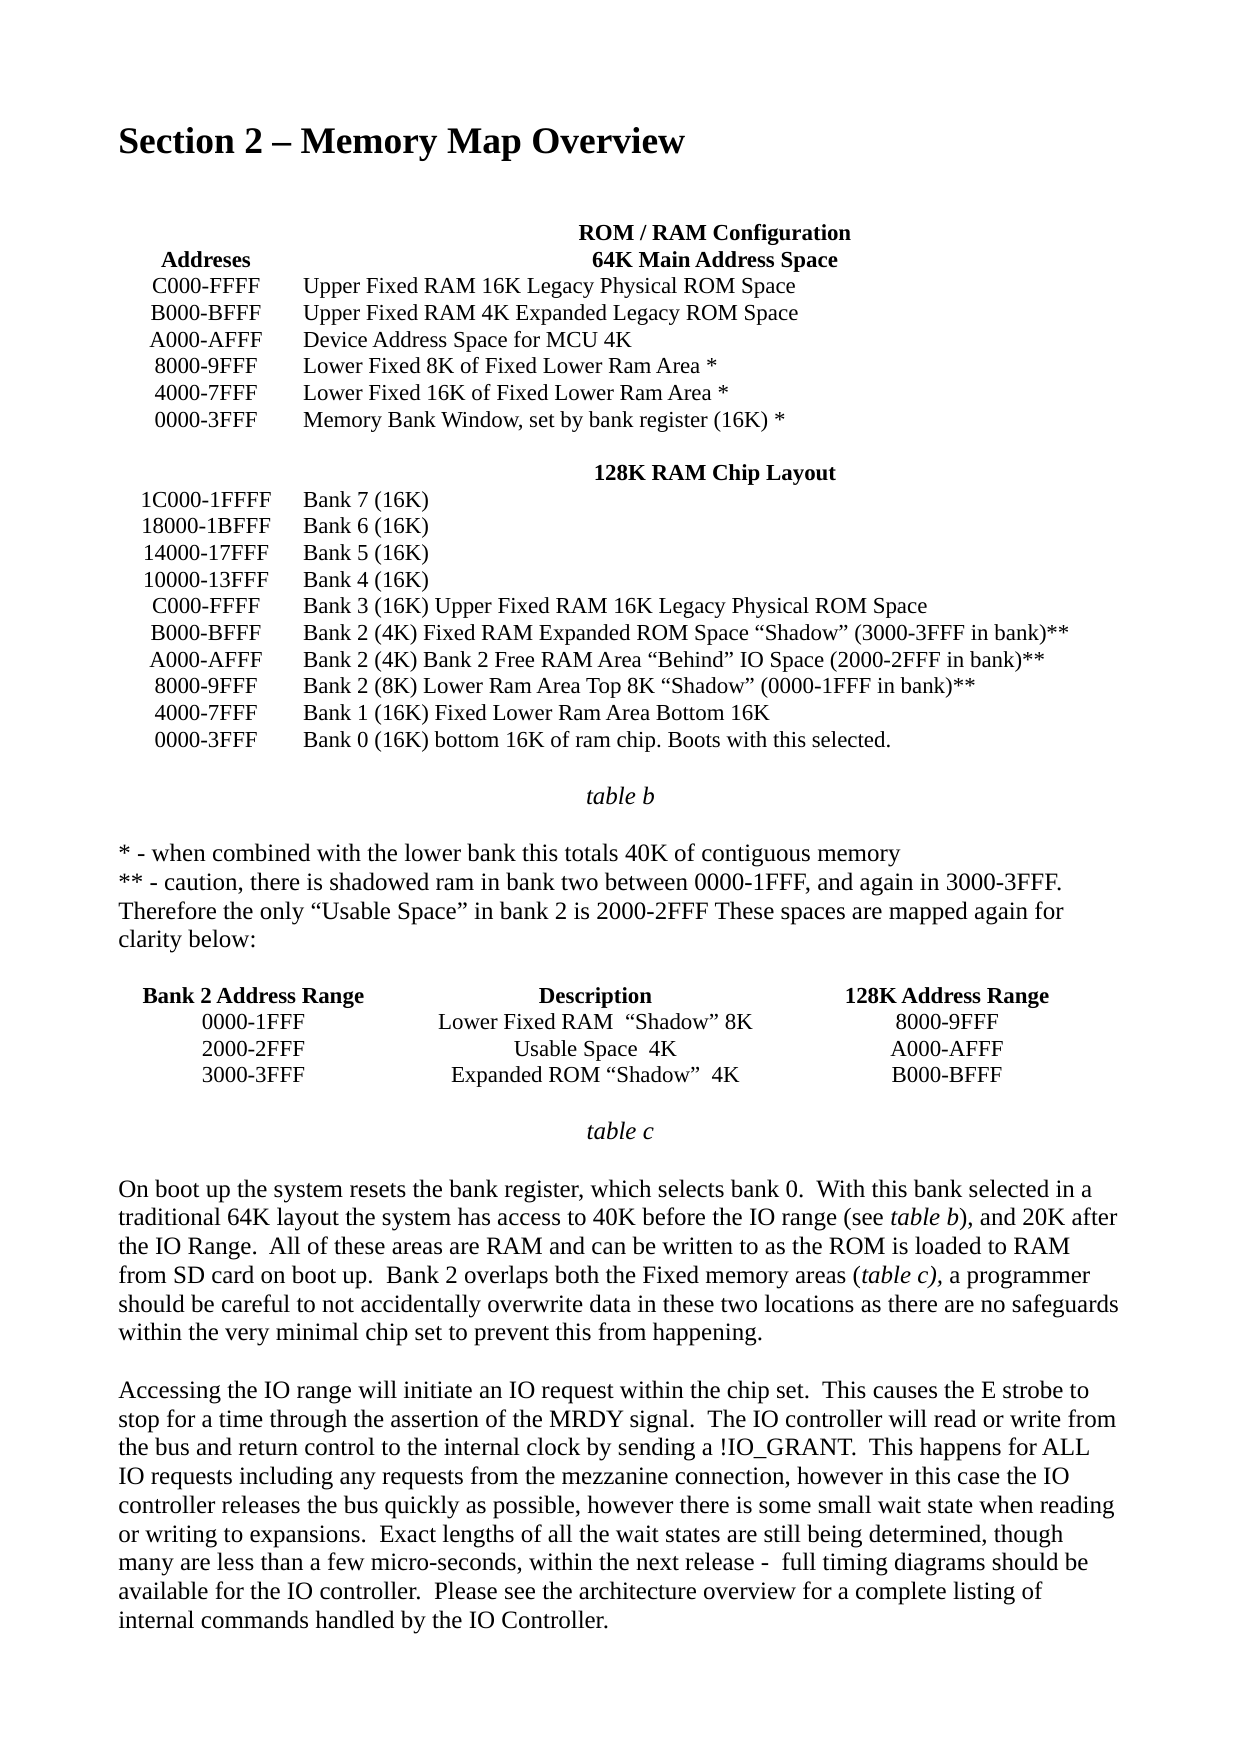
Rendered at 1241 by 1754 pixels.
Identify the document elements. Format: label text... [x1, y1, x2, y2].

table_cell C000-FFFF [112, 592, 300, 619]
table_cell Bank 1 (16K) Fixed Lower Ram Area Bottom 16K [300, 699, 1130, 725]
table_cell 0000-3FFF [112, 725, 300, 752]
text Section 2 – Memory Map Overview [118, 118, 1122, 161]
table_cell [300, 432, 1130, 459]
table_cell 10000-13FFF [112, 565, 300, 592]
table_cell Bank 5 (16K) [300, 539, 1130, 565]
table_cell B000-BFFF [816, 1061, 1078, 1087]
table_cell B000-BFFF [112, 619, 300, 645]
table_cell Expanded ROM “Shadow” 4K [375, 1061, 816, 1087]
text * - when combined with the lower bank this totals 40K of contiguous memory [118, 838, 1122, 867]
table_cell Memory Bank Window, set by bank register (16K) * [300, 405, 1130, 432]
table_cell 0000-1FFF [131, 1009, 375, 1035]
text Accessing the IO range will initiate an IO request within the chip set. This causes the E strobe to stop for a time through the assertion of the MRDY signal. The IO controller will read or write from the bus and return control to the internal clock by sending a !IO_GRANT. This happens for ALL IO requests including any requests from the mezzanine connection, however in this case the IO controller releases the bus quickly as possible, however there is some small wait state when reading or writing to expansions. Exact lengths of all the wait states are still being determined, though many are less than a few micro-seconds, within the next release - full timing diagrams should be available for the IO controller. Please see the architecture overview for a complete listing of internal commands handled by the IO Controller. [118, 1375, 1122, 1634]
table_header [112, 219, 300, 245]
table_cell 8000-9FFF [816, 1009, 1078, 1035]
table_cell Bank 0 (16K) bottom 16K of ram chip. Boots with this selected. [300, 725, 1130, 752]
table_cell Bank 2 (4K) Bank 2 Free RAM Area “Behind” IO Space (2000-2FFF in bank)** [300, 645, 1130, 672]
table_cell Bank 6 (16K) [300, 512, 1130, 539]
table_cell 4000-7FFF [112, 379, 300, 405]
table_cell B000-BFFF [112, 299, 300, 325]
table_cell 128K RAM Chip Layout [300, 459, 1130, 485]
table_header Description [375, 982, 816, 1008]
table_cell 14000-17FFF [112, 539, 300, 565]
table_cell Upper Fixed RAM 16K Legacy Physical ROM Space [300, 272, 1130, 299]
table_cell 1C000-1FFFF [112, 485, 300, 512]
table_cell 64K Main Address Space [300, 245, 1130, 272]
table_cell Bank 2 (8K) Lower Ram Area Top 8K “Shadow” (0000-1FFF in bank)** [300, 672, 1130, 699]
table_cell Addreses [112, 245, 300, 272]
table_cell C000-FFFF [112, 272, 300, 299]
table_cell Usable Space 4K [375, 1035, 816, 1061]
text table b [118, 781, 1122, 809]
table_cell Device Address Space for MCU 4K [300, 325, 1130, 352]
table_cell Bank 4 (16K) [300, 565, 1130, 592]
table_header Bank 2 Address Range [131, 982, 375, 1008]
table_cell A000-AFFF [816, 1035, 1078, 1061]
table_cell A000-AFFF [112, 325, 300, 352]
table_header ROM / RAM Configuration [300, 219, 1130, 245]
table_cell [112, 459, 300, 485]
text table c [118, 1116, 1122, 1145]
table_cell Lower Fixed RAM “Shadow” 8K [375, 1009, 816, 1035]
text ** - caution, there is shadowed ram in bank two between 0000-1FFF, and again in 3000-3FFF. Therefore the only “Usable Space” in bank 2 is 2000-2FFF These spaces are mapped again for clarity below: [118, 867, 1122, 953]
table_cell 18000-1BFFF [112, 512, 300, 539]
table_cell Upper Fixed RAM 4K Expanded Legacy ROM Space [300, 299, 1130, 325]
table_cell 8000-9FFF [112, 672, 300, 699]
text On boot up the system resets the bank register, which selects bank 0. With this bank selected in a traditional 64K layout the system has access to 40K before the IO range (see table b), and 20K after the IO Range. All of these areas are RAM and can be written to as the ROM is loaded to RAM from SD card on boot up. Bank 2 overlaps both the Fixed memory areas (table c), a programmer should be careful to not accidentally overwrite data in these two locations as there are no safeguards within the very minimal chip set to prevent this from happening. [118, 1174, 1122, 1346]
table_cell 2000-2FFF [131, 1035, 375, 1061]
table_cell 3000-3FFF [131, 1061, 375, 1087]
table_cell Lower Fixed 8K of Fixed Lower Ram Area * [300, 352, 1130, 379]
table_cell [112, 432, 300, 459]
table_cell 4000-7FFF [112, 699, 300, 725]
table_cell 8000-9FFF [112, 352, 300, 379]
table_cell 0000-3FFF [112, 405, 300, 432]
table_cell Bank 2 (4K) Fixed RAM Expanded ROM Space “Shadow” (3000-3FFF in bank)** [300, 619, 1130, 645]
table_cell Bank 7 (16K) [300, 485, 1130, 512]
table_cell Lower Fixed 16K of Fixed Lower Ram Area * [300, 379, 1130, 405]
table_cell A000-AFFF [112, 645, 300, 672]
table_cell Bank 3 (16K) Upper Fixed RAM 16K Legacy Physical ROM Space [300, 592, 1130, 619]
table_header 128K Address Range [816, 982, 1078, 1008]
